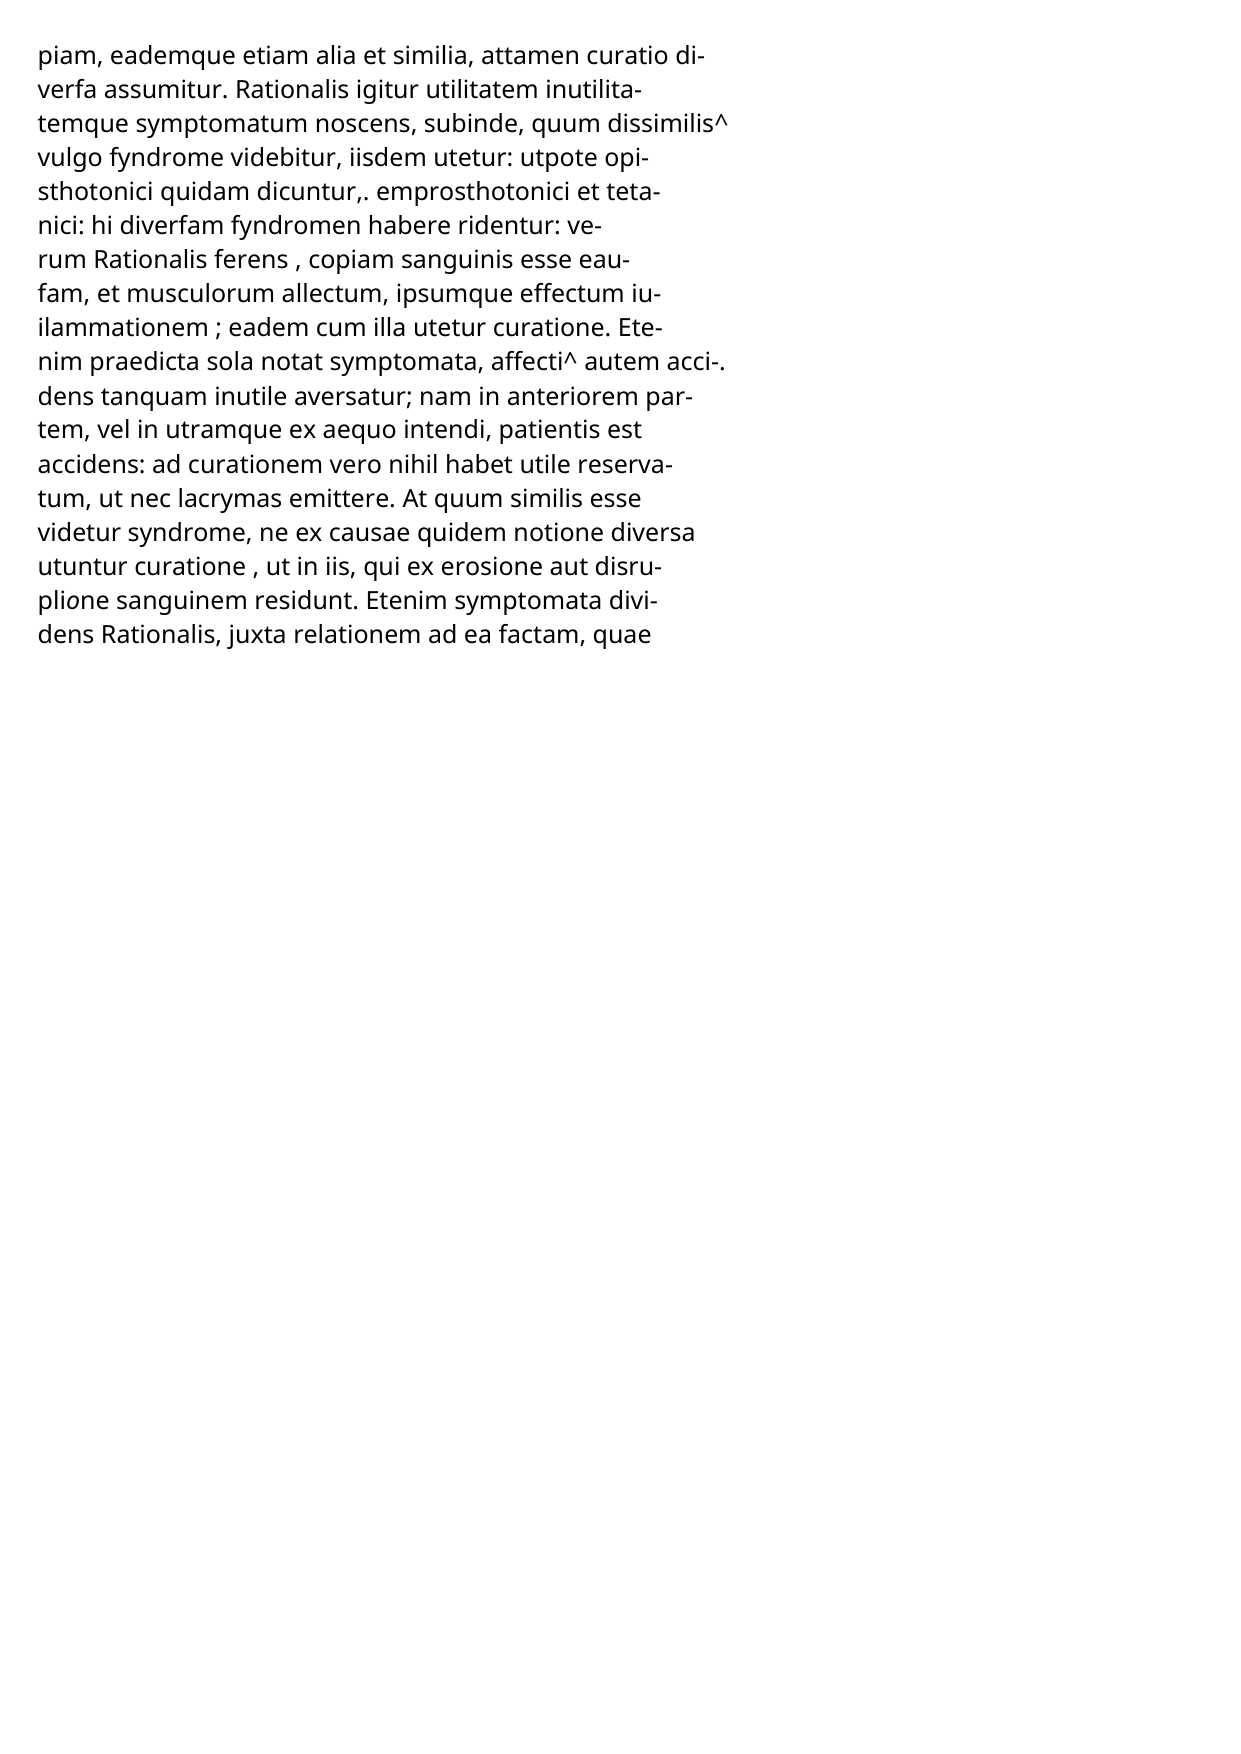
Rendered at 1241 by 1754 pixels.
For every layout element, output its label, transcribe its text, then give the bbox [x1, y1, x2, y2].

text piam, eademque etiam alia et similia, attamen curatio di- verfa assumitur. Rationalis igitur utilitatem inutilita- temque symptomatum noscens, subinde, quum dissimilis^ vulgo fyndrome videbitur, iisdem utetur: utpote opi- sthotonici quidam dicuntur,. emprosthotonici et teta- nici: hi diverfam fyndromen habere ridentur: ve- rum Rationalis ferens , copiam sanguinis esse eau- [37, 37, 1203, 276]
text fam, et musculorum allectum, ipsumque effectum iu- ilammationem ; eadem cum illa utetur curatione. Ete- nim praedicta sola notat symptomata, affecti^ autem acci-. dens tanquam inutile aversatur; nam in anteriorem par- tem, vel in utramque ex aequo intendi, patientis est accidens: ad curationem vero nihil habet utile reserva- tum, ut nec lacrymas emittere. At quum similis esse videtur syndrome, ne ex causae quidem notione diversa utuntur curatione , ut in iis, qui ex erosione aut disru- plione sanguinem residunt. Etenim symptomata divi- dens Rationalis, juxta relationem ad ea factam, quae [37, 276, 1203, 651]
